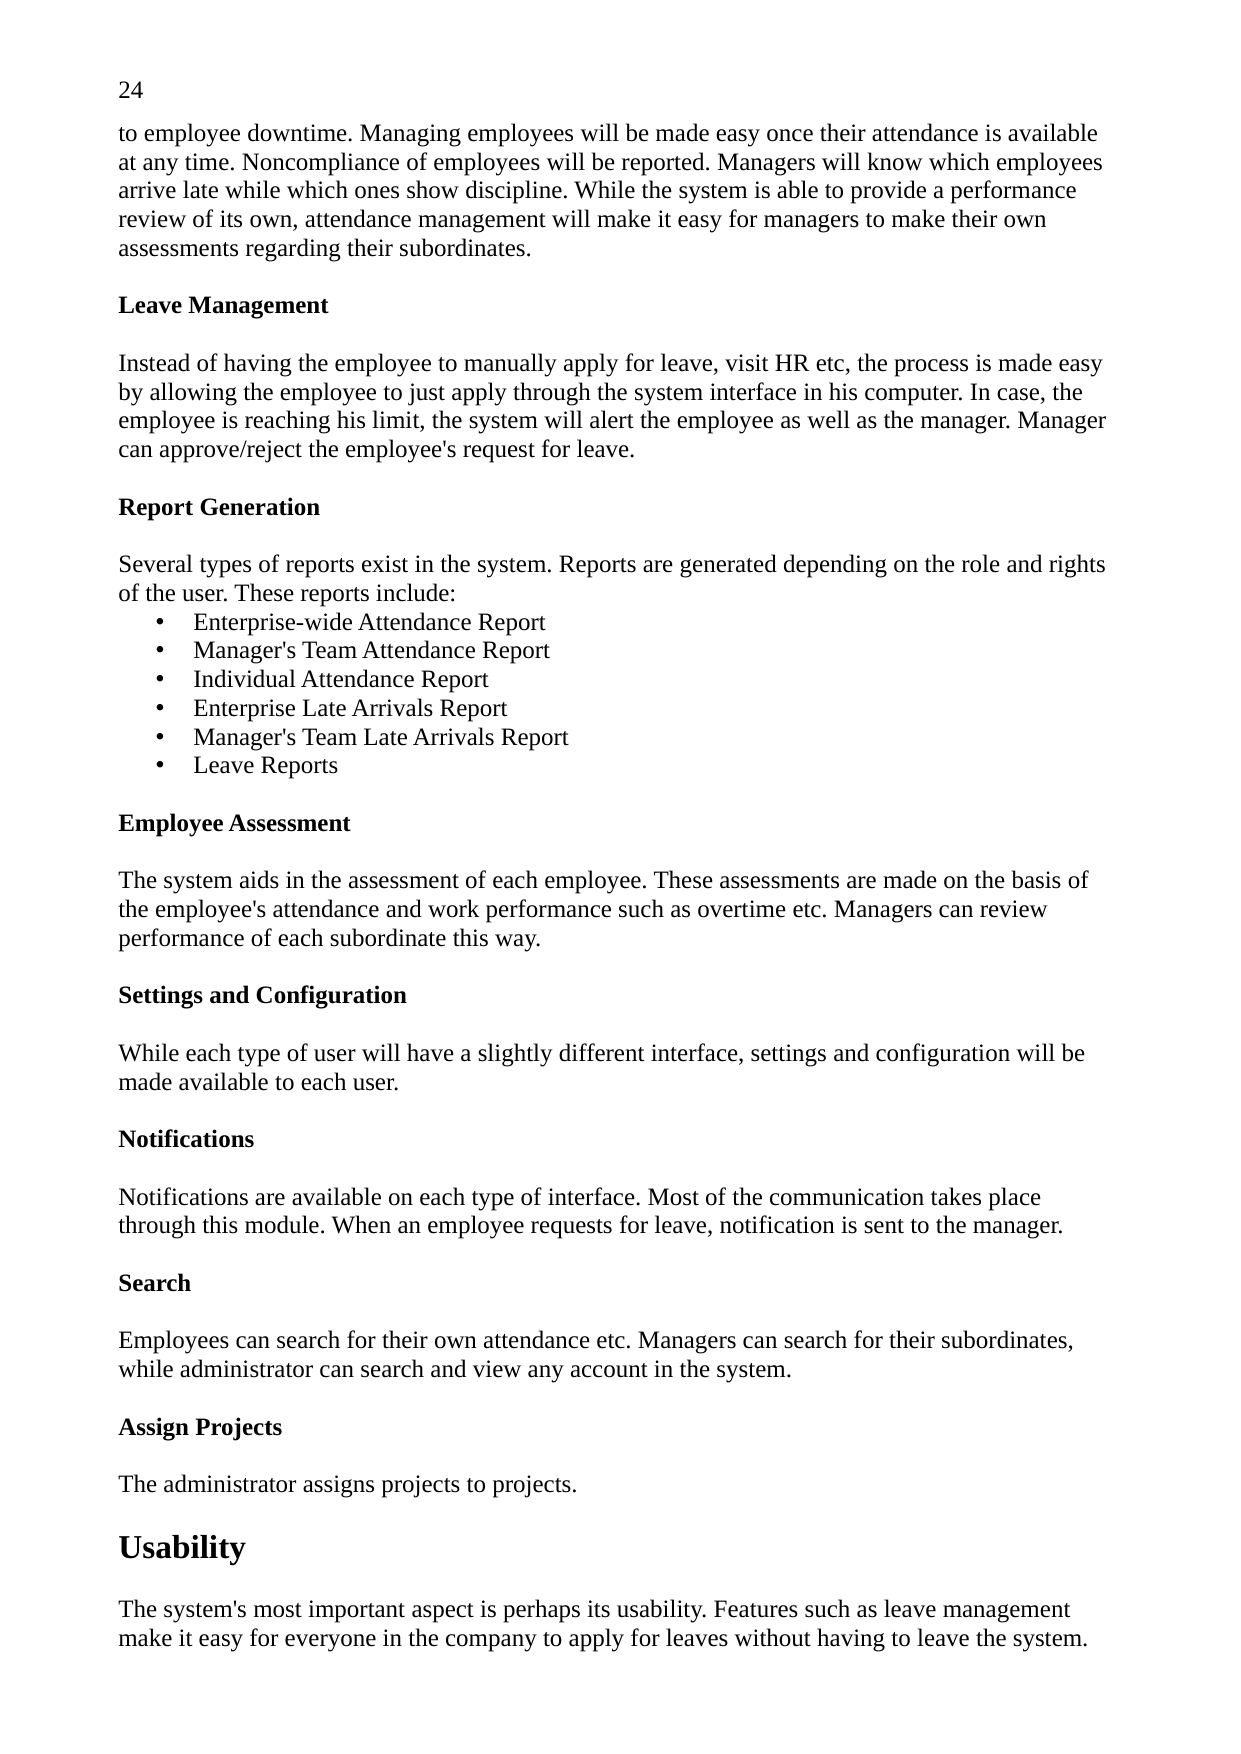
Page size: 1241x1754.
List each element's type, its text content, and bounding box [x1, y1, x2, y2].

text The system's most important aspect is perhaps its usability. Features such as leave management make it easy for everyone in the company to apply for leaves without having to leave the system. [118, 1594, 1122, 1651]
text Settings and Configuration [118, 981, 1122, 1009]
text Employees can search for their own attendance etc. Managers can search for their subordinates, while administrator can search and view any account in the system. [118, 1326, 1122, 1383]
text Several types of reports exist in the system. Reports are generated depending on the role and rights of the user. These reports include: [118, 549, 1122, 607]
list Enterprise Late Arrivals Report [156, 693, 1122, 722]
list Manager's Team Late Arrivals Report [156, 722, 1122, 751]
list Leave Reports [156, 751, 1122, 779]
text The administrator assigns projects to projects. [118, 1469, 1122, 1498]
text Instead of having the employee to manually apply for leave, visit HR etc, the process is made easy by allowing the employee to just apply through the system interface in his computer. In case, the employee is reaching his limit, the system will alert the employee as well as the manager. Manager can approve/reject the employee's request for leave. [118, 348, 1122, 463]
text to employee downtime. Managing employees will be made easy once their attendance is available at any time. Noncompliance of employees will be reported. Managers will know which employees arrive late while which ones show discipline. While the system is able to provide a performance review of its own, attendance management will make it easy for managers to make their own assessments regarding their subordinates. [118, 118, 1122, 262]
text Notifications are available on each type of interface. Most of the communication takes place through this module. When an employee requests for leave, notification is sent to the manager. [118, 1182, 1122, 1239]
text While each type of user will have a slightly different interface, settings and configuration will be made available to each user. [118, 1038, 1122, 1096]
text Leave Management [118, 291, 1122, 319]
text Search [118, 1268, 1122, 1297]
list Manager's Team Attendance Report [156, 636, 1122, 664]
text Assign Projects [118, 1412, 1122, 1441]
list Individual Attendance Report [156, 664, 1122, 693]
list Enterprise-wide Attendance Report [156, 607, 1122, 636]
text Employee Assessment [118, 808, 1122, 837]
text The system aids in the assessment of each employee. These assessments are made on the basis of the employee's attendance and work performance such as overtime etc. Managers can review performance of each subordinate this way. [118, 866, 1122, 952]
text Notifications [118, 1124, 1122, 1153]
text Report Generation [118, 492, 1122, 521]
text Usability [118, 1527, 1122, 1565]
